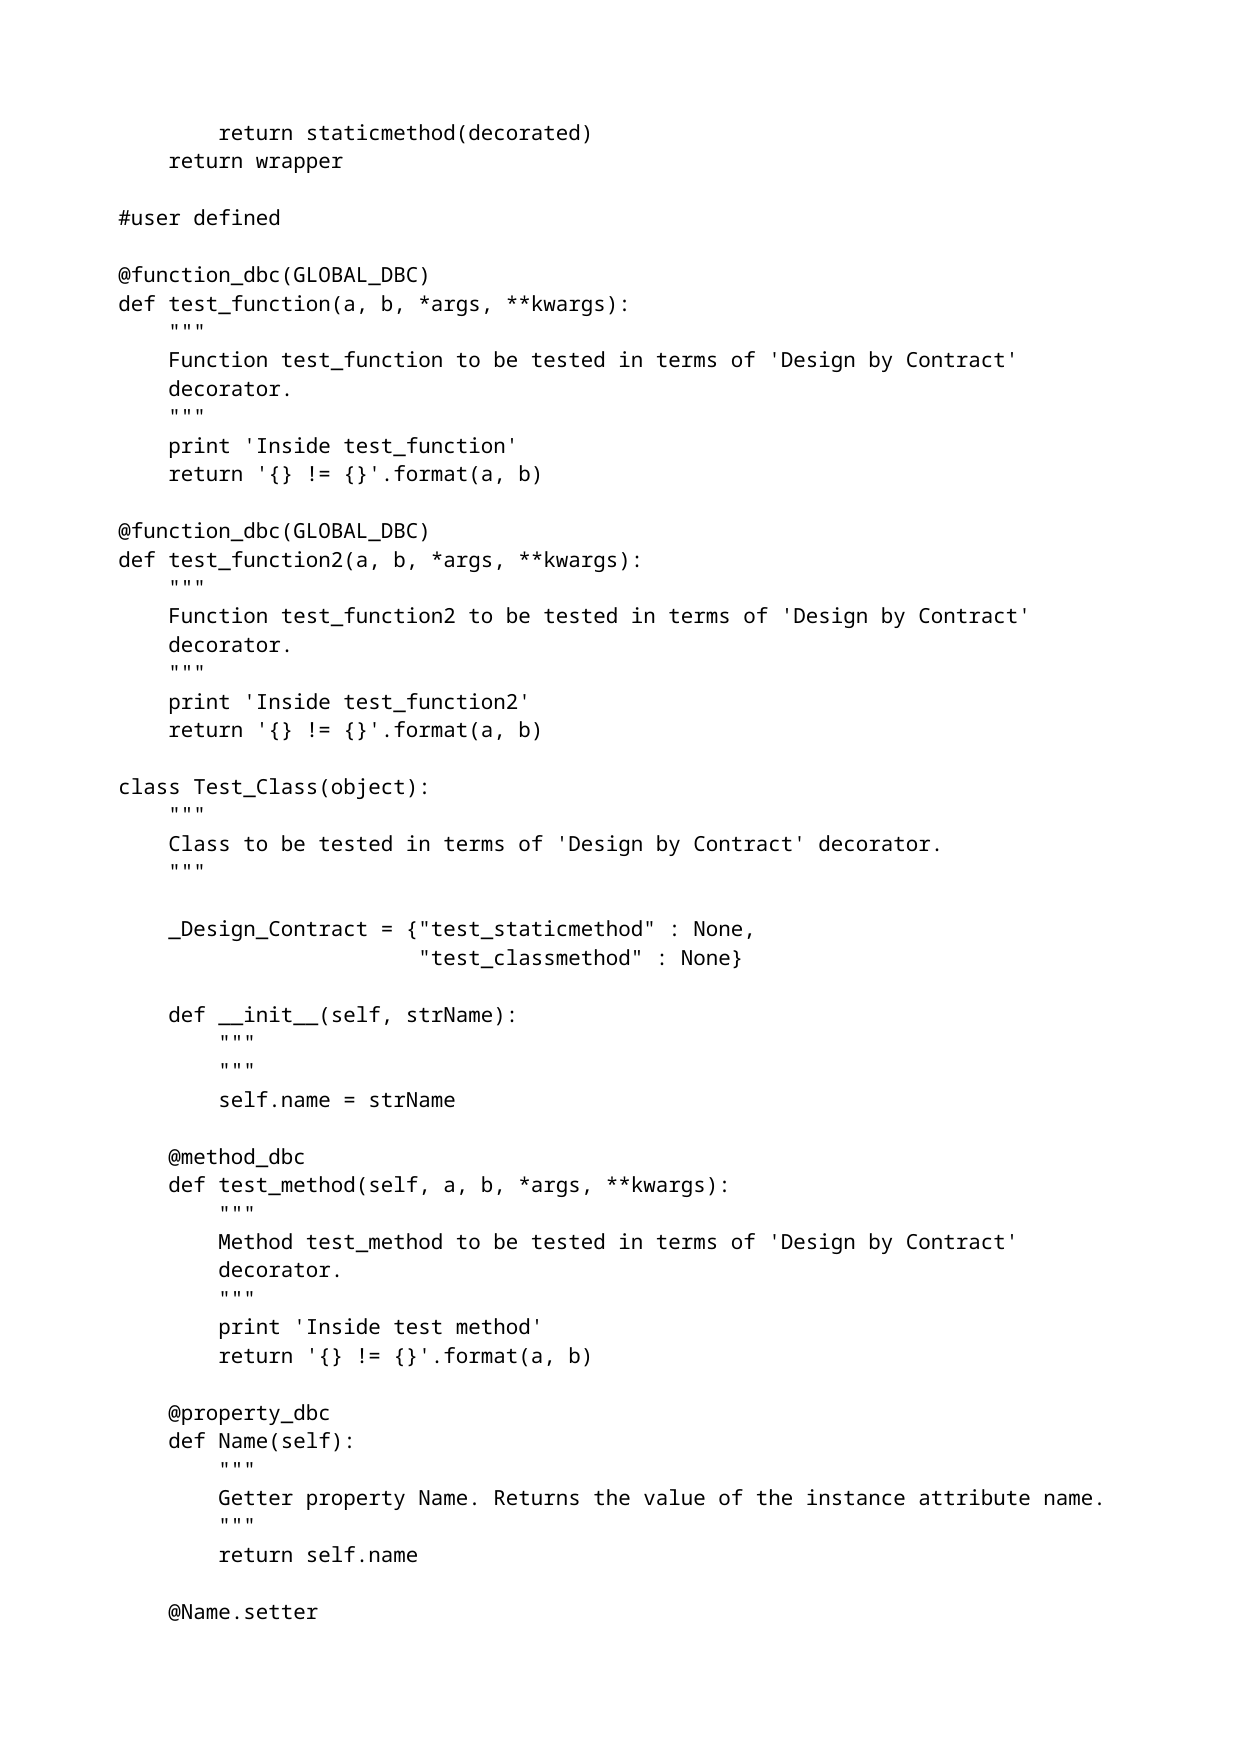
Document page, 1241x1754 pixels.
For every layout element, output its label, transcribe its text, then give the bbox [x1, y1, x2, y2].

text Function test_function2 to be tested in terms of 'Design by Contract' [118, 602, 1122, 630]
text self.name = strName [118, 1085, 1122, 1113]
text @property_dbc [118, 1398, 1122, 1426]
text @method_dbc [118, 1142, 1122, 1170]
text def test_function(a, b, *args, **kwargs): [118, 289, 1122, 317]
text """ [118, 1199, 1122, 1227]
text def test_function2(a, b, *args, **kwargs): [118, 545, 1122, 573]
text Method test_method to be tested in terms of 'Design by Contract' [118, 1227, 1122, 1256]
text """ [118, 573, 1122, 602]
text """ [118, 1284, 1122, 1312]
text return staticmethod(decorated) [118, 118, 1122, 147]
text """ [118, 1455, 1122, 1483]
text _Design_Contract = {"test_staticmethod" : None, [118, 914, 1122, 943]
text def Name(self): [118, 1426, 1122, 1455]
text """ [118, 1028, 1122, 1057]
text Class to be tested in terms of 'Design by Contract' decorator. [118, 829, 1122, 857]
text Function test_function to be tested in terms of 'Design by Contract' [118, 346, 1122, 374]
text decorator. [118, 374, 1122, 402]
text Getter property Name. Returns the value of the instance attribute name. [118, 1483, 1122, 1512]
text """ [118, 402, 1122, 431]
text decorator. [118, 630, 1122, 658]
text print 'Inside test_function2' [118, 687, 1122, 715]
text def __init__(self, strName): [118, 1000, 1122, 1028]
text "test_classmethod" : None} [118, 943, 1122, 971]
text return '{} != {}'.format(a, b) [118, 1341, 1122, 1369]
text """ [118, 1057, 1122, 1085]
text """ [118, 857, 1122, 886]
text def test_method(self, a, b, *args, **kwargs): [118, 1170, 1122, 1199]
text return wrapper [118, 147, 1122, 175]
text return self.name [118, 1540, 1122, 1568]
text print 'Inside test method' [118, 1312, 1122, 1341]
text print 'Inside test_function' [118, 431, 1122, 459]
text decorator. [118, 1256, 1122, 1284]
text class Test_Class(object): [118, 772, 1122, 801]
text """ [118, 801, 1122, 829]
text return '{} != {}'.format(a, b) [118, 715, 1122, 744]
text """ [118, 317, 1122, 346]
text """ [118, 1512, 1122, 1540]
text """ [118, 658, 1122, 687]
text return '{} != {}'.format(a, b) [118, 459, 1122, 488]
text @function_dbc(GLOBAL_DBC) [118, 516, 1122, 545]
text @function_dbc(GLOBAL_DBC) [118, 260, 1122, 289]
text @Name.setter [118, 1597, 1122, 1625]
text #user defined [118, 203, 1122, 232]
